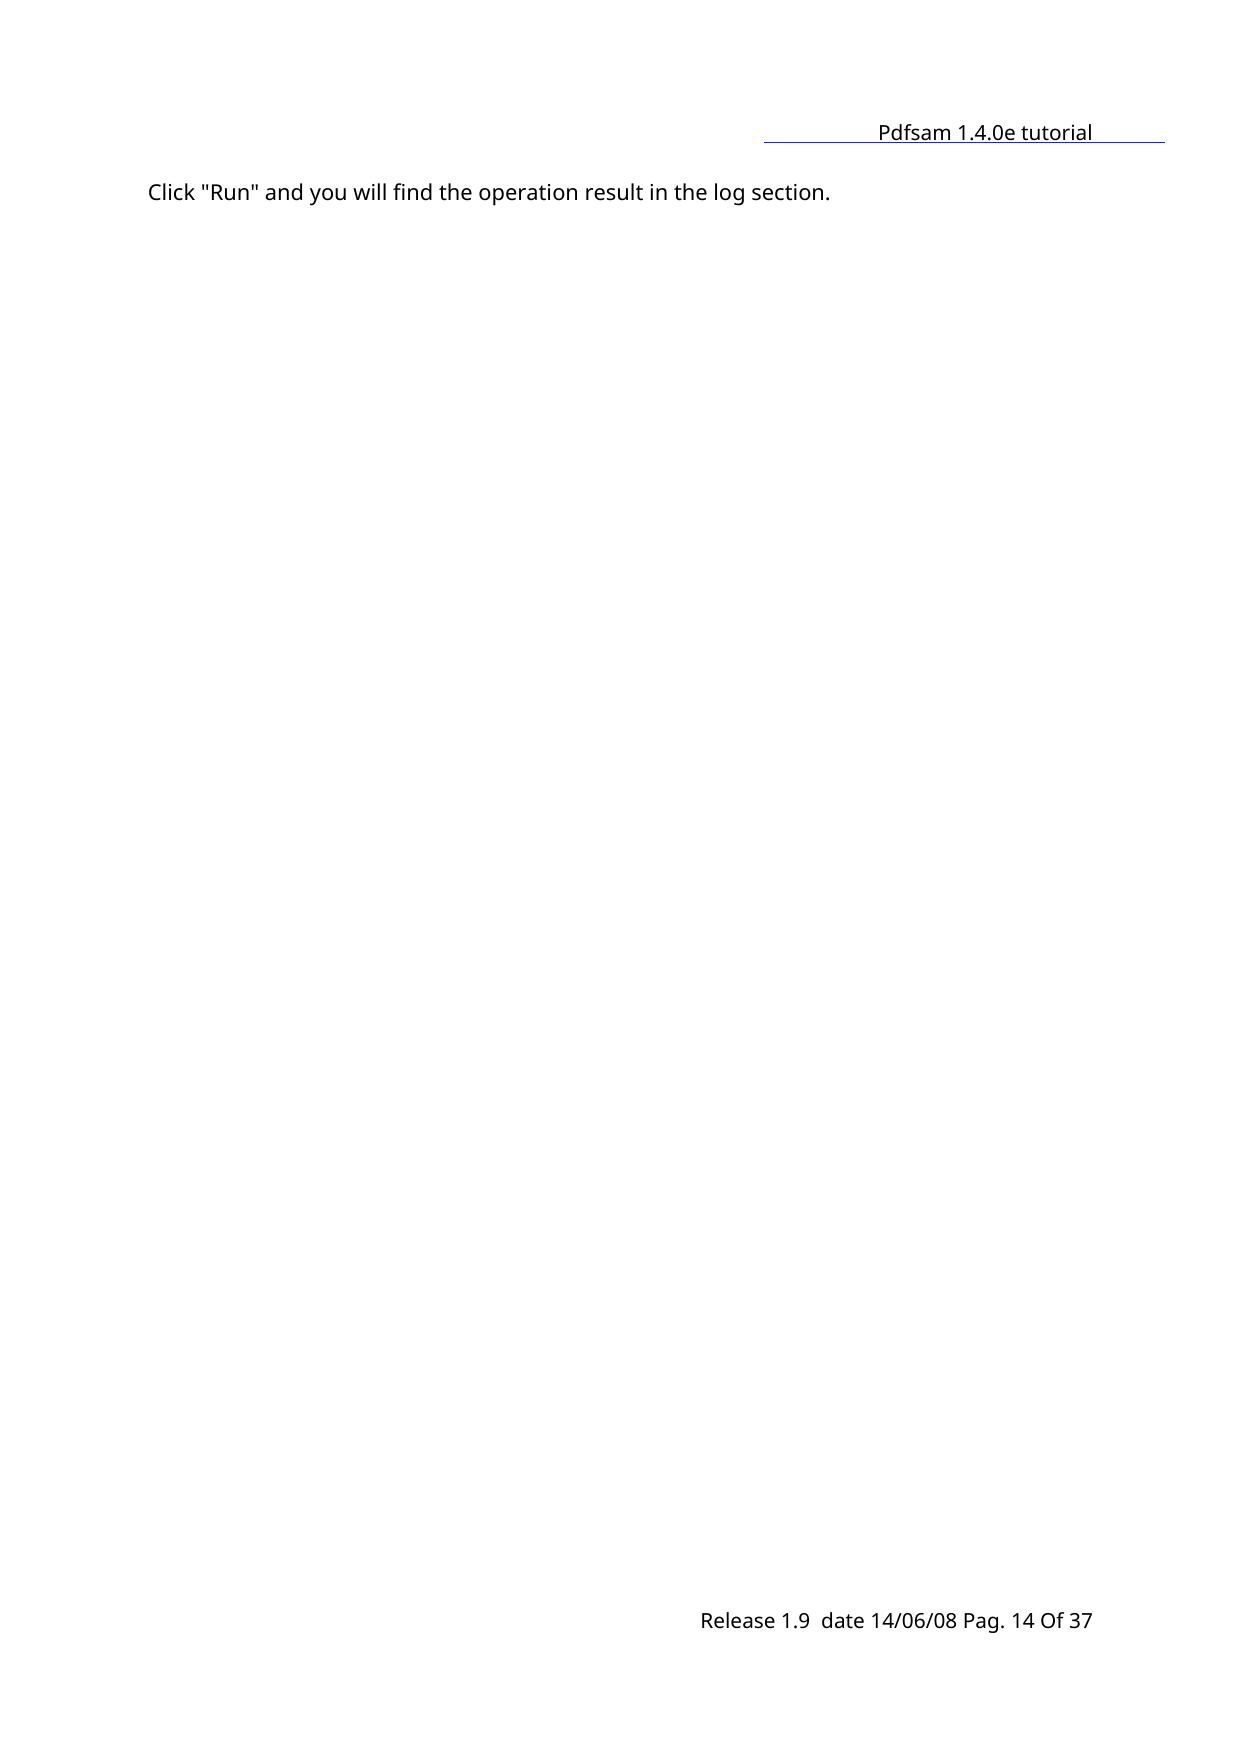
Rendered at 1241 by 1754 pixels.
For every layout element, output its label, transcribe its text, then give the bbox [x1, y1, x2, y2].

text Click "Run" and you will find the operation result in the log section. [148, 177, 1093, 207]
